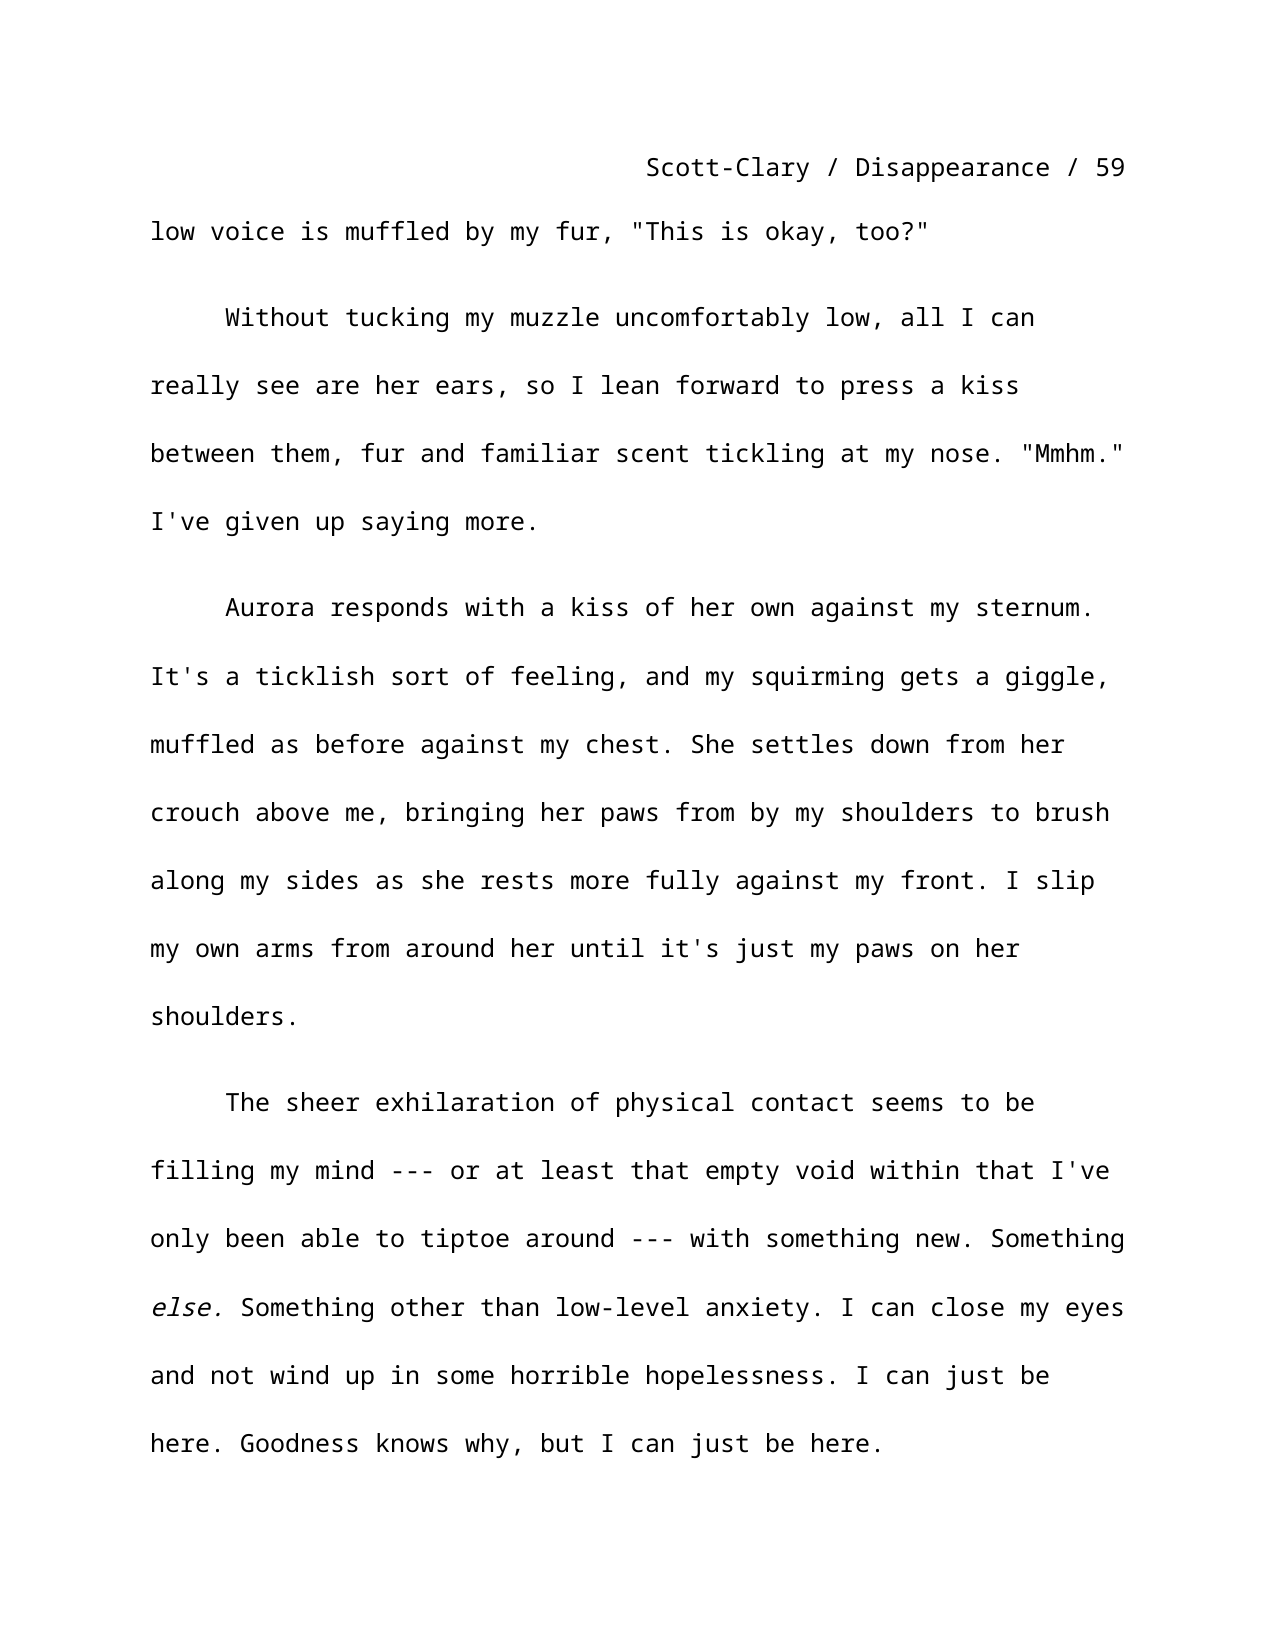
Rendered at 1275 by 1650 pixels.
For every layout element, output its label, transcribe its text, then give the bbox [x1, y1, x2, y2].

text low voice is muffled by my fur, "This is okay, too?" [150, 213, 1125, 248]
text The sheer exhilaration of physical contact seems to be filling my mind --- or at least that empty void within that I've only been able to tiptoe around --- with something new. Something else. Something other than low-level anxiety. I can close my eyes and not wind up in some horrible hopelessness. I can just be here. Goodness knows why, but I can just be here. [150, 1085, 1125, 1459]
text Without tucking my muzzle uncomfortably low, all I can really see are her ears, so I lean forward to press a kiss between them, fur and familiar scent tickling at my nose. "Mmhm." I've given up saying more. [150, 299, 1125, 538]
text Aurora responds with a kiss of her own against my sternum. It's a ticklish sort of feeling, and my squirming gets a giggle, muffled as before against my chest. She settles down from her crouch above me, bringing her paws from by my shoulders to brush along my sides as she rests more fully against my front. I slip my own arms from around her until it's just my paws on her shoulders. [150, 590, 1125, 1033]
